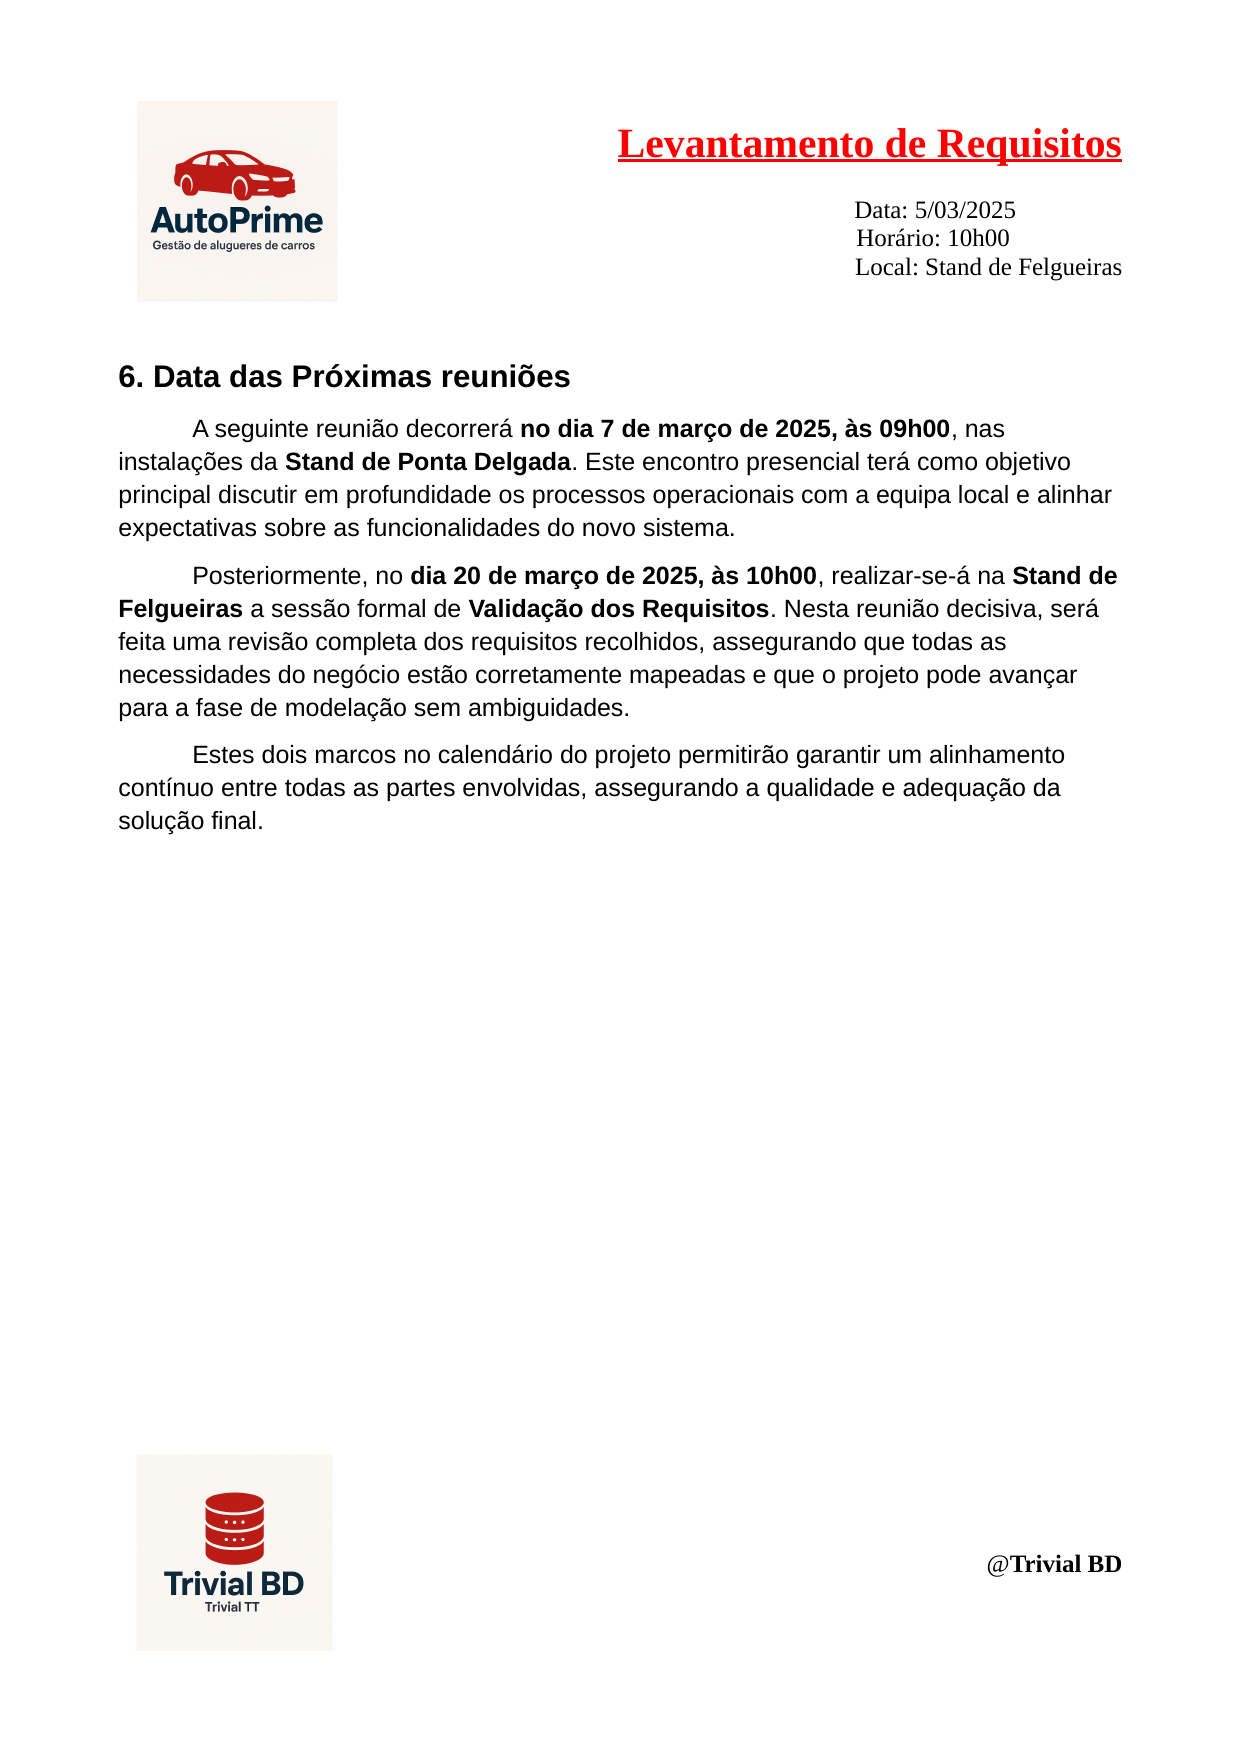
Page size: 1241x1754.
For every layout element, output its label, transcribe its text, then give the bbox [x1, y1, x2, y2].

picture [136, 1454, 333, 1651]
text Posteriormente, no dia 20 de março de 2025, às 10h00, realizar-se-á na Stand de Felgueiras a sessão formal de Validação dos Requisitos. Nesta reunião decisiva, será feita uma revisão completa dos requisitos recolhidos, assegurando que todas as necessidades do negócio estão corretamente mapeadas e que o projeto pode avançar para a fase de modelação sem ambiguidades. [118, 561, 1122, 721]
text 6. Data das Próximas reuniões [118, 358, 1122, 394]
picture [136, 101, 338, 302]
text A seguinte reunião decorrerá no dia 7 de março de 2025, às 09h00, nas instalações da Stand de Ponta Delgada. Este encontro presencial terá como objetivo principal discutir em profundidade os processos operacionais com a equipa local e alinhar expectativas sobre as funcionalidades do novo sistema. [118, 414, 1122, 542]
text Estes dois marcos no calendário do projeto permitirão garantir um alinhamento contínuo entre todas as partes envolvidas, assegurando a qualidade e adequação da solução final. [118, 740, 1122, 835]
